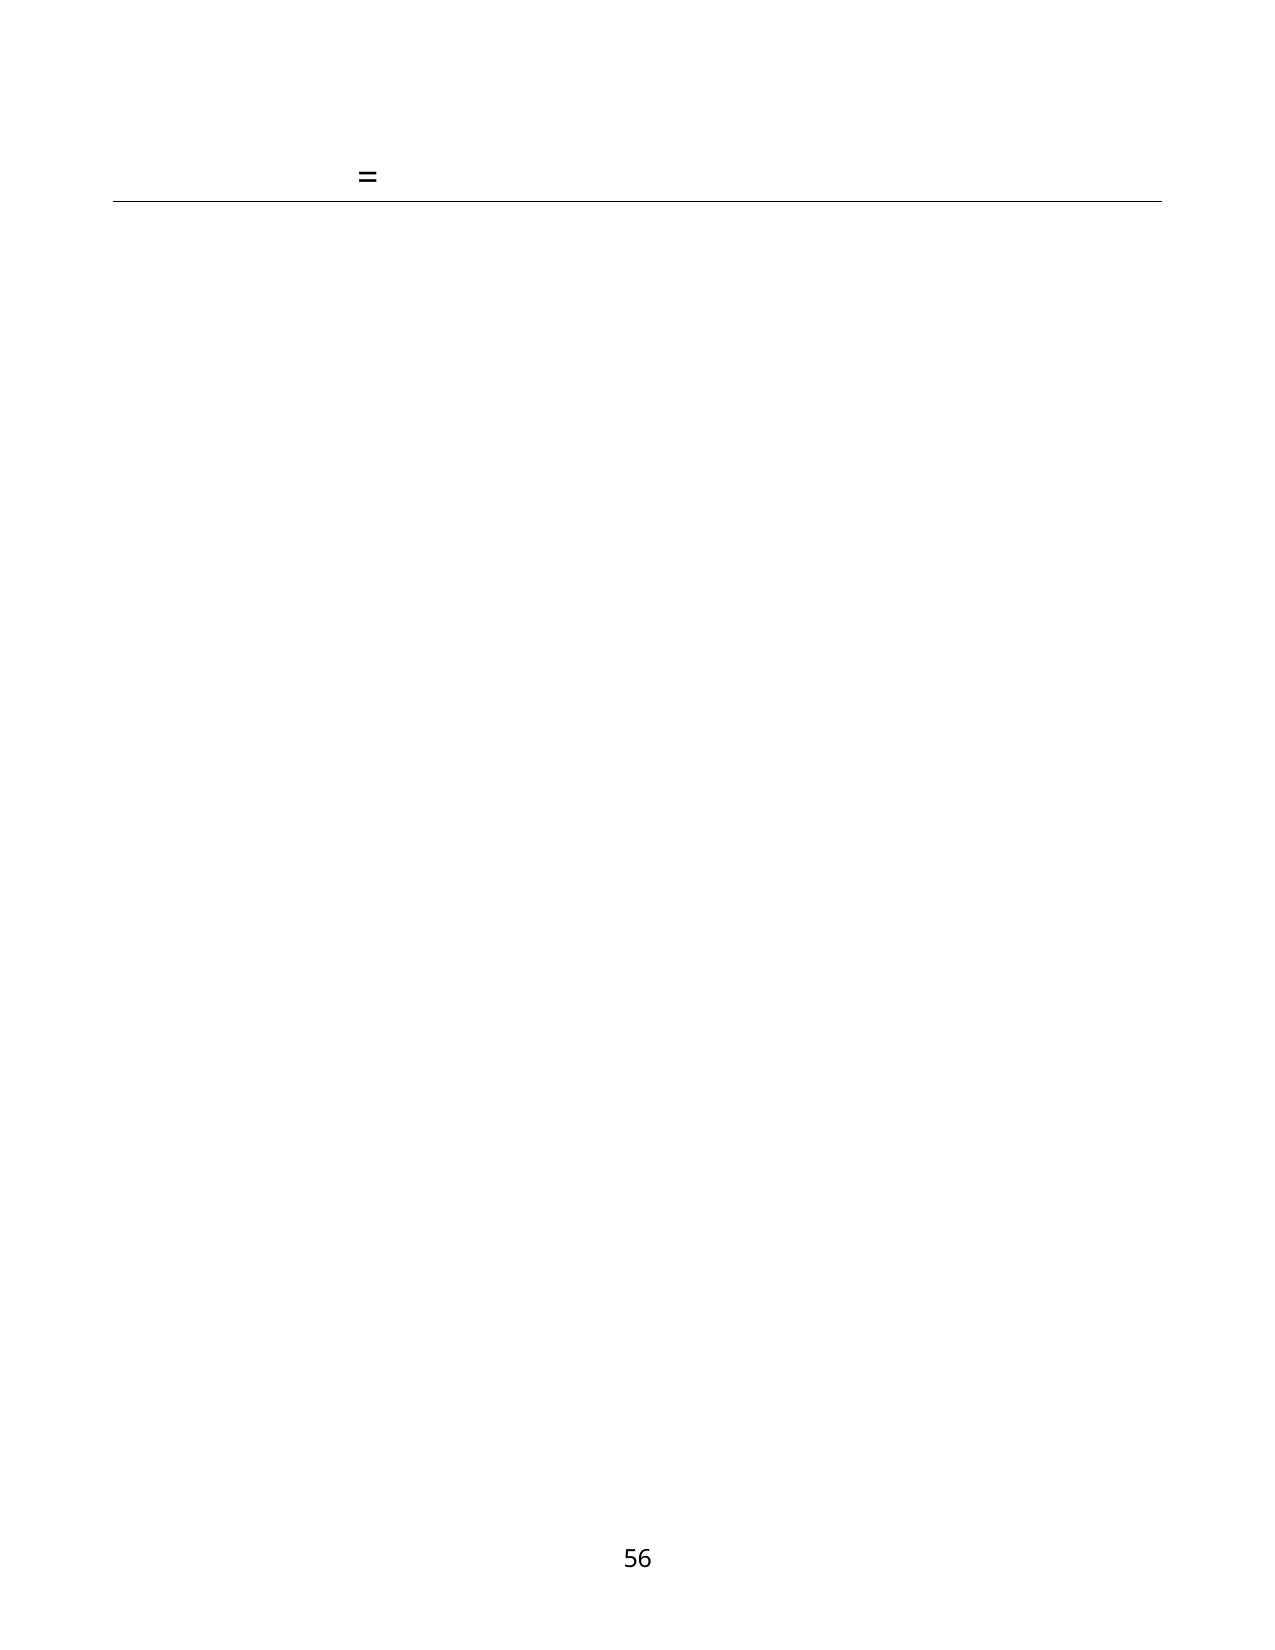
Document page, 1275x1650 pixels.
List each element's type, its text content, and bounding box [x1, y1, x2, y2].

text = [112, 150, 1162, 201]
